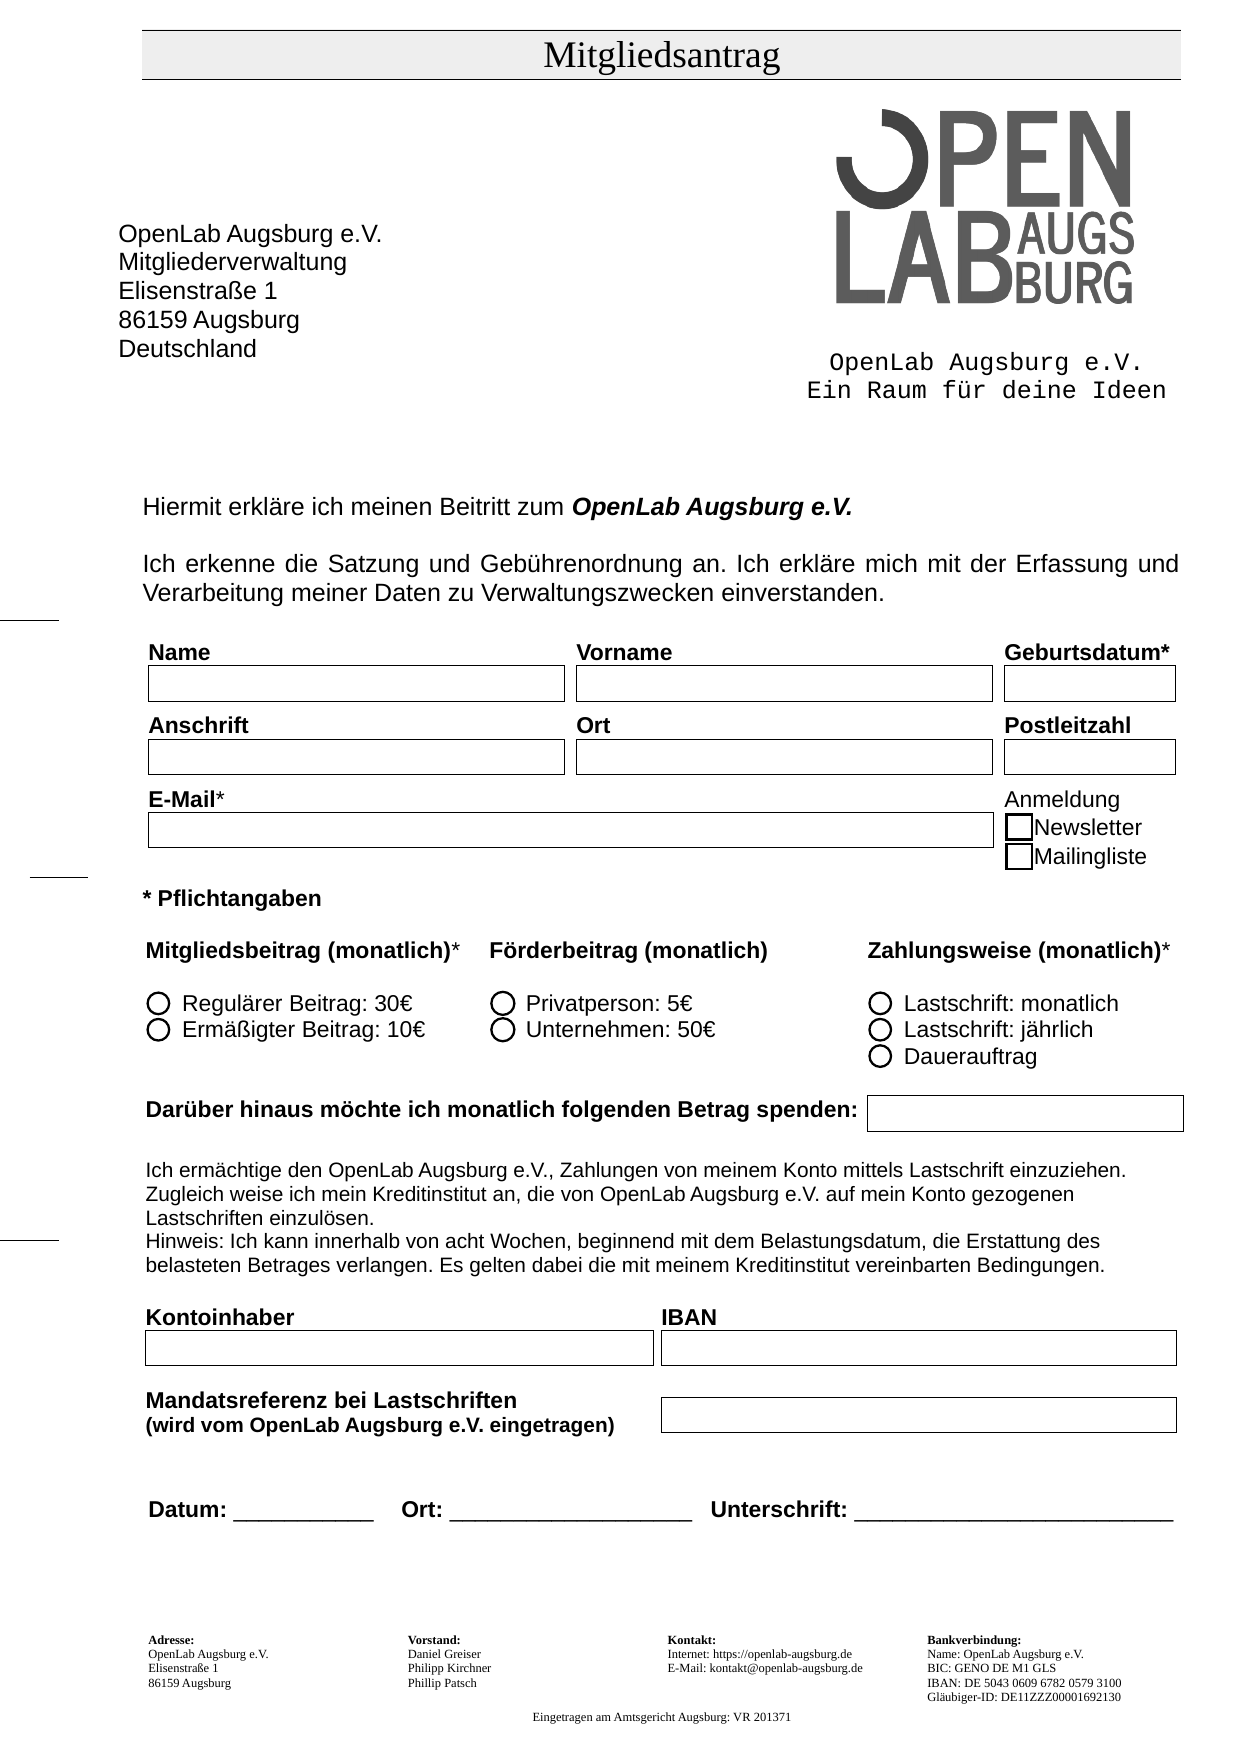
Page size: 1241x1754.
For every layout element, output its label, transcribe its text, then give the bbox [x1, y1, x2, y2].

picture [836, 109, 1134, 304]
table_header Zahlungsweise (monatlich)* [867, 938, 1186, 990]
text Hiermit erkläre ich meinen Beitritt zum OpenLab Augsburg e.V. [142, 492, 1181, 521]
text Ich erkenne die Satzung und Gebührenordnung an. Ich erkläre mich mit der Erfassung und Verarbeitung meiner Daten zu Verwaltungszwecken einverstanden. [142, 549, 1181, 607]
table_cell Privatperson: 5€ Unternehmen: 50€ [504, 990, 867, 1043]
table_cell IBAN [661, 1304, 1186, 1365]
table_header Förderbeitrag (monatlich) [489, 938, 867, 990]
table_cell Anmeldung Newsletter Mailingliste [999, 780, 1181, 885]
table_header Anschrift [142, 707, 570, 780]
table_header Geburtsdatum* [999, 633, 1181, 707]
table_cell Kontoinhaber [145, 1304, 661, 1365]
table_cell OpenLab Augsburg e.V. Mitgliederverwaltung Elisenstraße 1 86159 Augsburg Deutschland [118, 219, 620, 380]
table_header Ort [570, 707, 998, 780]
table_cell Regulärer Beitrag: 30€ Ermäßigter Beitrag: 10€ [145, 990, 489, 1043]
table_cell E-Mail* [142, 780, 998, 885]
text Ein Raum für deine Ideen [765, 378, 1208, 406]
text OpenLab Augsburg e.V. [765, 293, 1208, 378]
table_header Mandatsreferenz bei Lastschriften (wird vom OpenLab Augsburg e.V. eingetragen) [145, 1387, 661, 1437]
table_header Mitgliedsbeitrag (monatlich)* [145, 938, 489, 990]
table_header Vorname [570, 633, 998, 707]
table_header [661, 1387, 1186, 1437]
table_header Ort: ___________________ [395, 1490, 705, 1528]
table_cell Darüber hinaus möchte ich monatlich folgenden Betrag spenden: [145, 1096, 867, 1131]
table_cell [145, 1069, 1186, 1096]
table_cell [145, 1043, 867, 1069]
table_header Postleitzahl [999, 707, 1181, 780]
table_cell Lastschrift: monatlich Lastschrift: jährlich Dauerauftrag [867, 990, 1186, 1069]
table_cell Ich ermächtige den OpenLab Augsburg e.V., Zahlungen von meinem Konto mittels Lastschrift einzuziehen. Zugleich weise ich mein Kreditinstitut an, die von OpenLab Augsburg e.V. auf mein Konto gezogenen Lastschriften einzulösen. Hinweis: Ich kann innerhalb von acht Wochen, beginnend mit dem Belastungsdatum, die Erstattung des belasteten Betrages verlangen. Es gelten dabei die mit meinem Kreditinstitut vereinbarten Bedingungen. [145, 1131, 1186, 1303]
text * Pflichtangaben [142, 885, 1181, 911]
table_header [118, 114, 620, 144]
table_cell [118, 144, 620, 219]
table_header Unterschrift: _________________________ [705, 1490, 1181, 1528]
table_header Name [142, 633, 570, 707]
table_header Datum: ___________ [142, 1490, 395, 1528]
